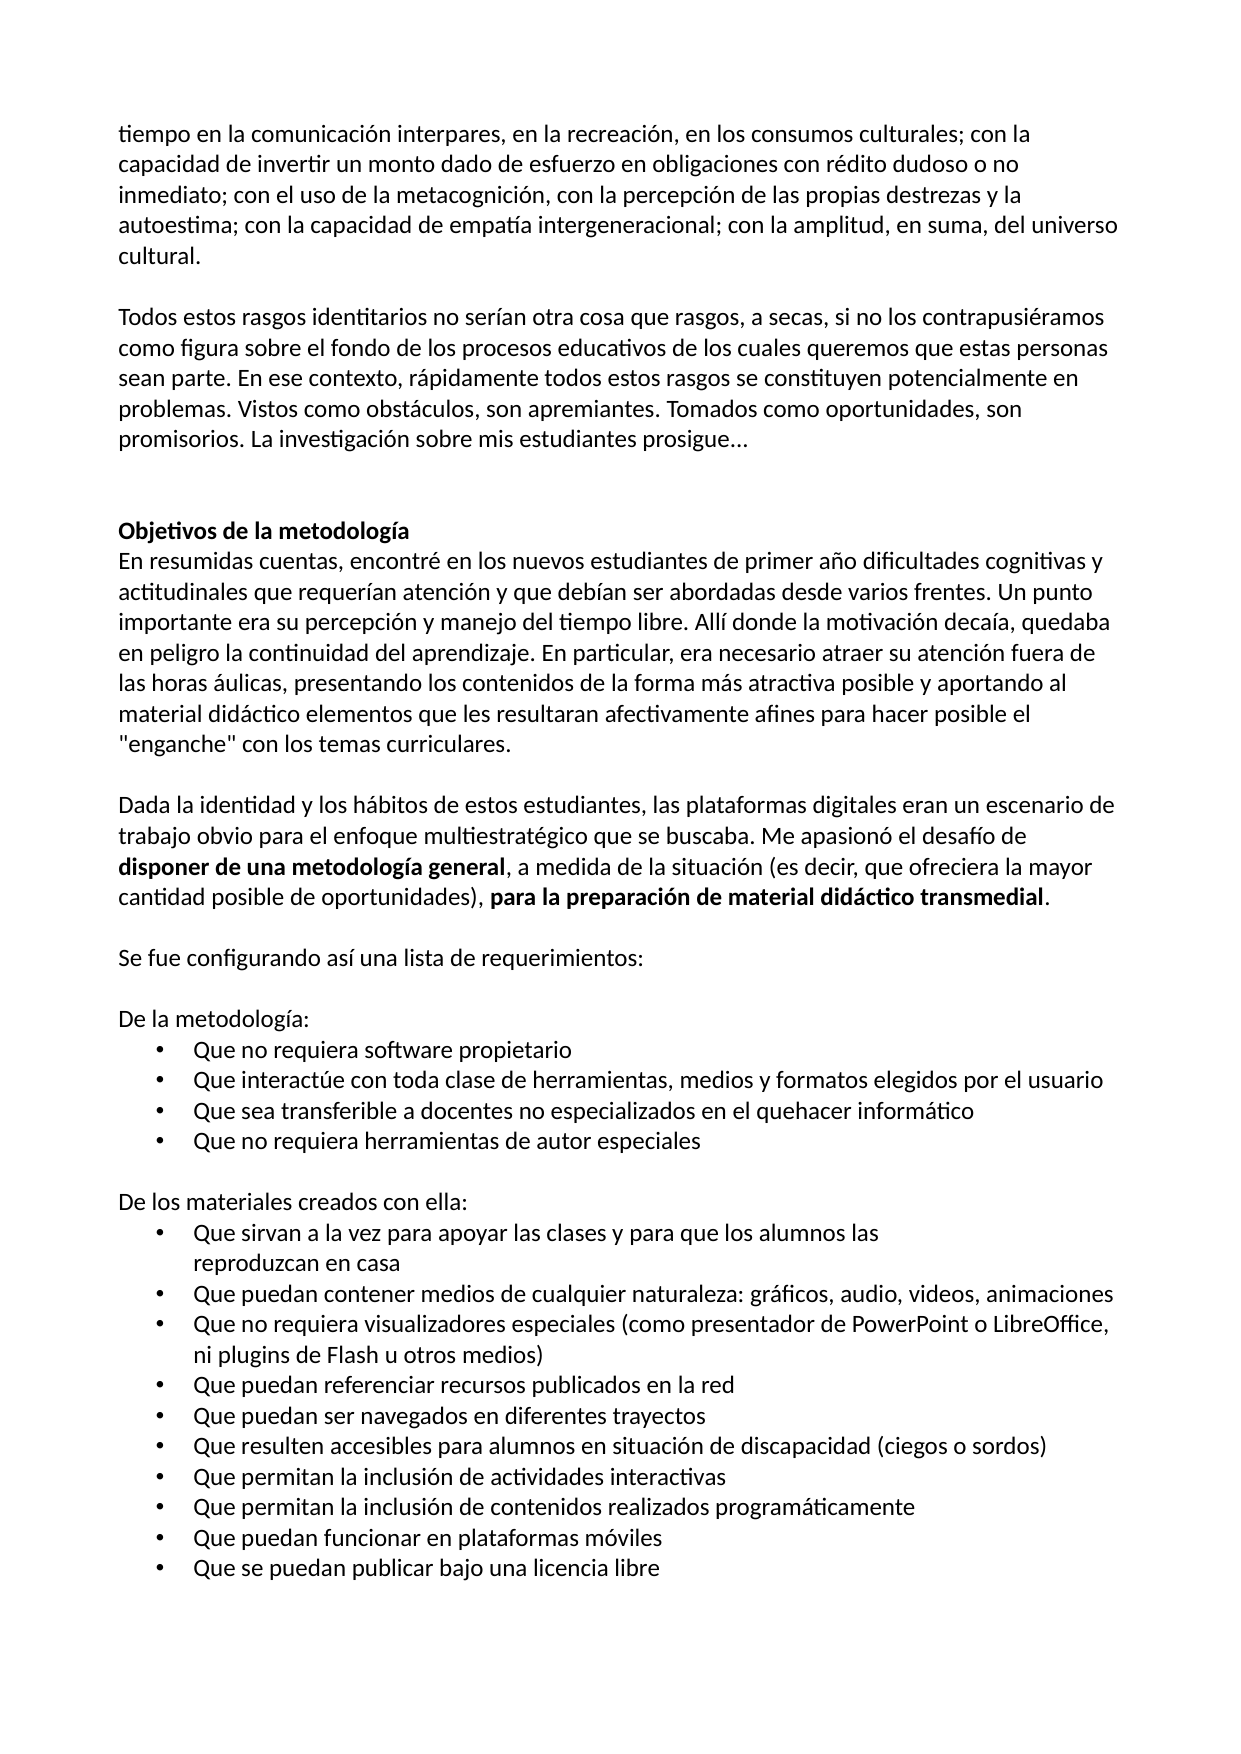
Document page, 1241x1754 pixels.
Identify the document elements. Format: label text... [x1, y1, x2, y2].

list Que no requiera visualizadores especiales (como presentador de PowerPoint o LibreOffice, ni plugins de Flash u otros medios) [156, 1308, 1122, 1369]
list Que sirvan a la vez para apoyar las clases y para que los alumnos las [156, 1217, 1122, 1247]
list Que puedan funcionar en plataformas móviles [156, 1522, 1122, 1553]
text tiempo en la comunicación interpares, en la recreación, en los consumos culturales; con la capacidad de invertir un monto dado de esfuerzo en obligaciones con rédito dudoso o no inmediato; con el uso de la metacognición, con la percepción de las propias destrezas y la autoestima; con la capacidad de empatía intergeneracional; con la amplitud, en suma, del universo cultural. [118, 118, 1122, 271]
list reproduzcan en casa [156, 1247, 1122, 1278]
list Que puedan referenciar recursos publicados en la red [156, 1369, 1122, 1400]
list Que sea transferible a docentes no especializados en el quehacer informático [156, 1095, 1122, 1125]
list Que permitan la inclusión de contenidos realizados programáticamente [156, 1492, 1122, 1522]
list Que interactúe con toda clase de herramientas, medios y formatos elegidos por el usuario [156, 1064, 1122, 1095]
list Que permitan la inclusión de actividades interactivas [156, 1461, 1122, 1492]
text De la metodología: [118, 1003, 1122, 1034]
list Que resulten accesibles para alumnos en situación de discapacidad (ciegos o sordos) [156, 1431, 1122, 1461]
text Dada la identidad y los hábitos de estos estudiantes, las plataformas digitales eran un escenario de trabajo obvio para el enfoque multiestratégico que se buscaba. Me apasionó el desafío de disponer de una metodología general, a medida de la situación (es decir, que ofreciera la mayor cantidad posible de oportunidades), para la preparación de material didáctico transmedial. [118, 789, 1122, 912]
text En resumidas cuentas, encontré en los nuevos estudiantes de primer año dificultades cognitivas y actitudinales que requerían atención y que debían ser abordadas desde varios frentes. Un punto importante era su percepción y manejo del tiempo libre. Allí donde la motivación decaía, quedaba en peligro la continuidad del aprendizaje. En particular, era necesario atraer su atención fuera de las horas áulicas, presentando los contenidos de la forma más atractiva posible y aportando al material didáctico elementos que les resultaran afectivamente afines para hacer posible el "enganche" con los temas curriculares. [118, 545, 1122, 759]
list Que puedan contener medios de cualquier naturaleza: gráficos, audio, videos, animaciones [156, 1278, 1122, 1308]
list Que se puedan publicar bajo una licencia libre [156, 1553, 1122, 1583]
list Que puedan ser navegados en diferentes trayectos [156, 1400, 1122, 1431]
text Todos estos rasgos identitarios no serían otra cosa que rasgos, a secas, si no los contrapusiéramos como figura sobre el fondo de los procesos educativos de los cuales queremos que estas personas sean parte. En ese contexto, rápidamente todos estos rasgos se constituyen potencialmente en problemas. Vistos como obstáculos, son apremiantes. Tomados como oportunidades, son promisorios. La investigación sobre mis estudiantes prosigue... [118, 301, 1122, 454]
text Objetivos de la metodología [118, 515, 1122, 545]
text De los materiales creados con ella: [118, 1186, 1122, 1217]
text Se fue configurando así una lista de requerimientos: [118, 942, 1122, 973]
list Que no requiera software propietario [156, 1034, 1122, 1064]
list Que no requiera herramientas de autor especiales [156, 1125, 1122, 1156]
